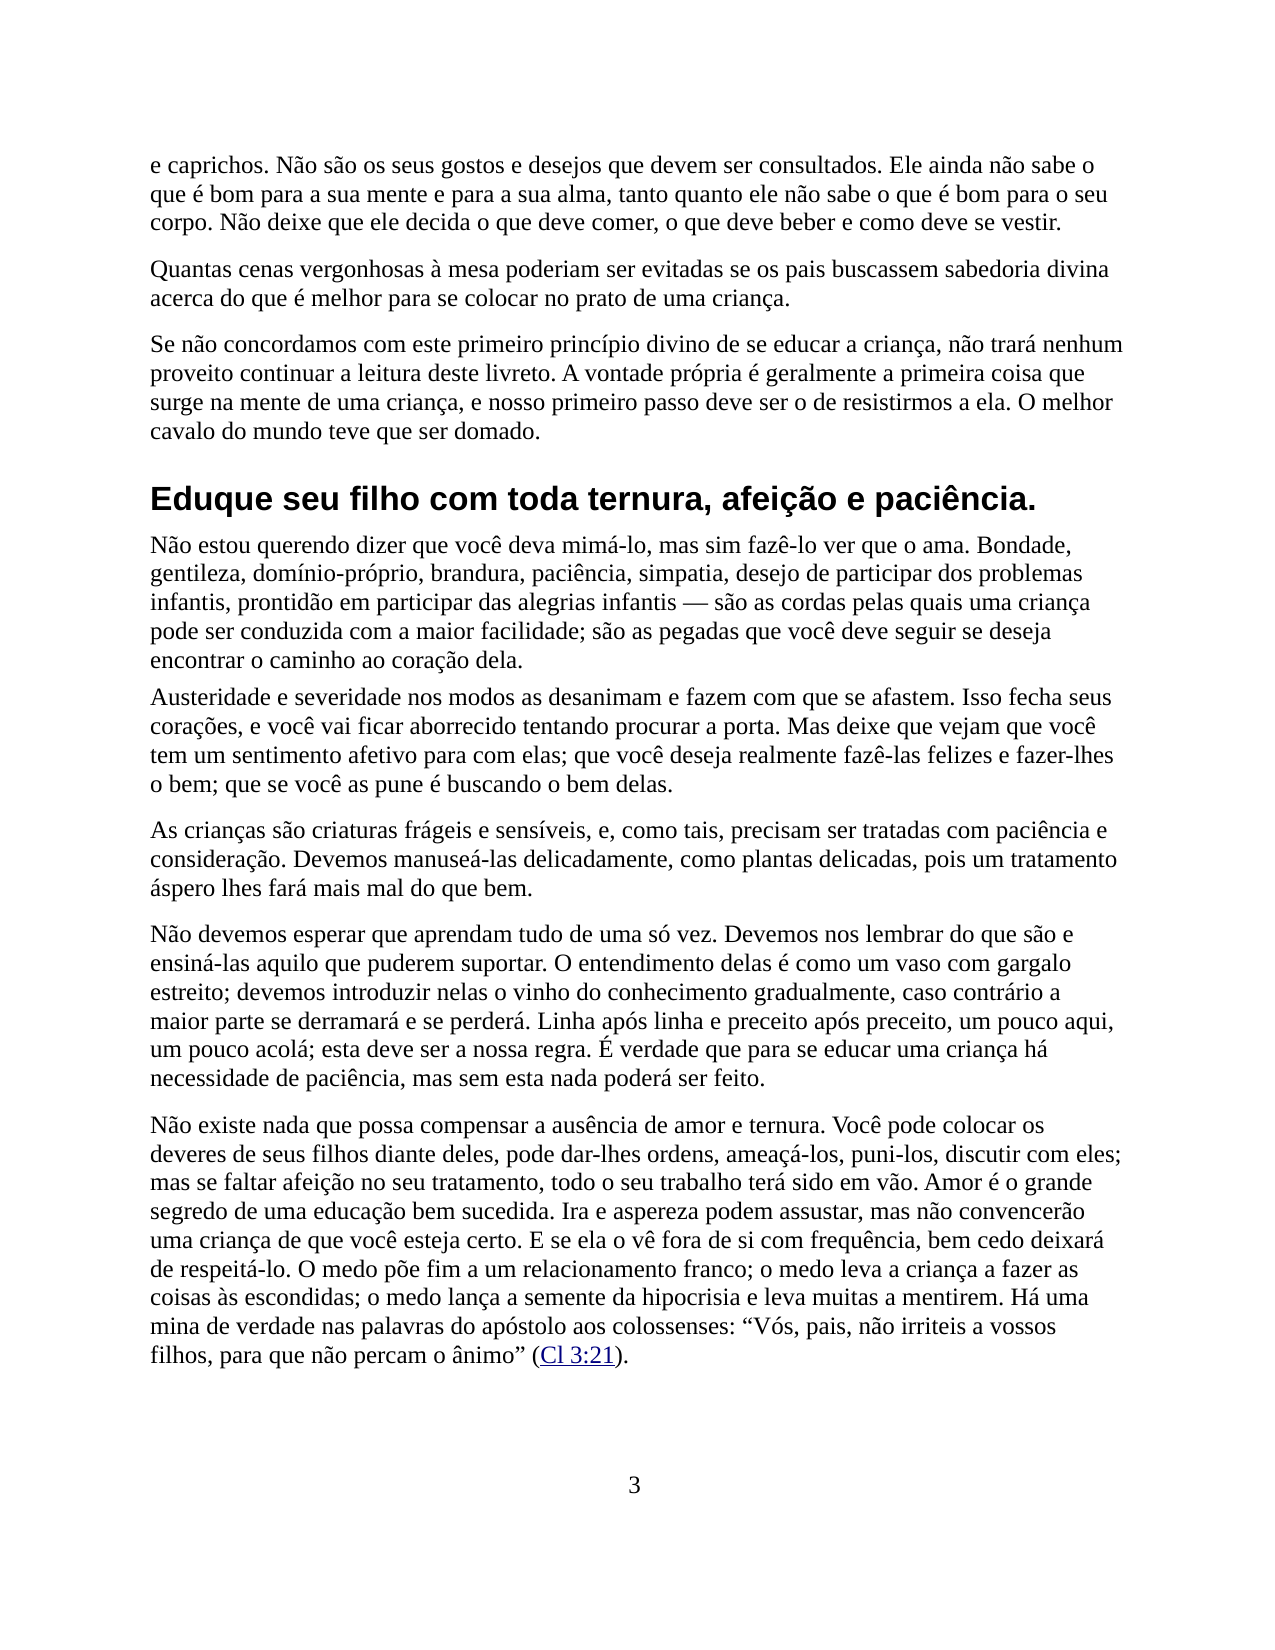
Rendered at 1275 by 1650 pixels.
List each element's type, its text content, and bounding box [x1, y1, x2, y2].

text Quantas cenas vergonhosas à mesa poderiam ser evitadas se os pais buscassem sabedoria divina acerca do que é melhor para se colocar no prato de uma criança. [150, 254, 1125, 312]
text e caprichos. Não são os seus gostos e desejos que devem ser consultados. Ele ainda não sabe o que é bom para a sua mente e para a sua alma, tanto quanto ele não sabe o que é bom para o seu corpo. Não deixe que ele decida o que deve comer, o que deve beber e como deve se vestir. [150, 150, 1125, 236]
text Austeridade e severidade nos modos as desanimam e fazem com que se afastem. Isso fecha seus corações, e você vai ficar aborrecido tentando procurar a porta. Mas deixe que vejam que você tem um sentimento afetivo para com elas; que você deseja realmente fazê-las felizes e fazer-lhes o bem; que se você as pune é buscando o bem delas. [150, 682, 1125, 797]
text Não existe nada que possa compensar a ausência de amor e ternura. Você pode colocar os deveres de seus filhos diante deles, pode dar-lhes ordens, ameaçá-los, puni-los, discutir com eles; mas se faltar afeição no seu tratamento, todo o seu trabalho terá sido em vão. Amor é o grande segredo de uma educação bem sucedida. Ira e aspereza podem assustar, mas não convencerão uma criança de que você esteja certo. E se ela o vê fora de si com frequência, bem cedo deixará de respeitá-lo. O medo põe fim a um relacionamento franco; o medo leva a criança a fazer as coisas às escondidas; o medo lança a semente da hipocrisia e leva muitas a mentirem. Há uma mina de verdade nas palavras do apóstolo aos colossenses: “Vós, pais, não irriteis a vossos filhos, para que não percam o ânimo” (Cl 3:21). [150, 1110, 1125, 1369]
text Não estou querendo dizer que você deva mimá-lo, mas sim fazê-lo ver que o ama. Bondade, gentileza, domínio-próprio, brandura, paciência, simpatia, desejo de participar dos problemas infantis, prontidão em participar das alegrias infantis — são as cordas pelas quais uma criança pode ser conduzida com a maior facilidade; são as pegadas que você deve seguir se deseja encontrar o caminho ao coração dela. [150, 530, 1125, 673]
text As crianças são criaturas frágeis e sensíveis, e, como tais, precisam ser tratadas com paciência e consideração. Devemos manuseá-las delicadamente, como plantas delicadas, pois um tratamento áspero lhes fará mais mal do que bem. [150, 815, 1125, 902]
subtitle Eduque seu filho com toda ternura, afeição e paciência. [150, 478, 1125, 517]
text Se não concordamos com este primeiro princípio divino de se educar a criança, não trará nenhum proveito continuar a leitura deste livreto. A vontade própria é geralmente a primeira coisa que surge na mente de uma criança, e nosso primeiro passo deve ser o de resistirmos a ela. O melhor cavalo do mundo teve que ser domado. [150, 329, 1125, 444]
text Não devemos esperar que aprendam tudo de uma só vez. Devemos nos lembrar do que são e ensiná-las aquilo que puderem suportar. O entendimento delas é como um vaso com gargalo estreito; devemos introduzir nelas o vinho do conhecimento gradualmente, caso contrário a maior parte se derramará e se perderá. Linha após linha e preceito após preceito, um pouco aqui, um pouco acolá; esta deve ser a nossa regra. É verdade que para se educar uma criança há necessidade de paciência, mas sem esta nada poderá ser feito. [150, 919, 1125, 1092]
